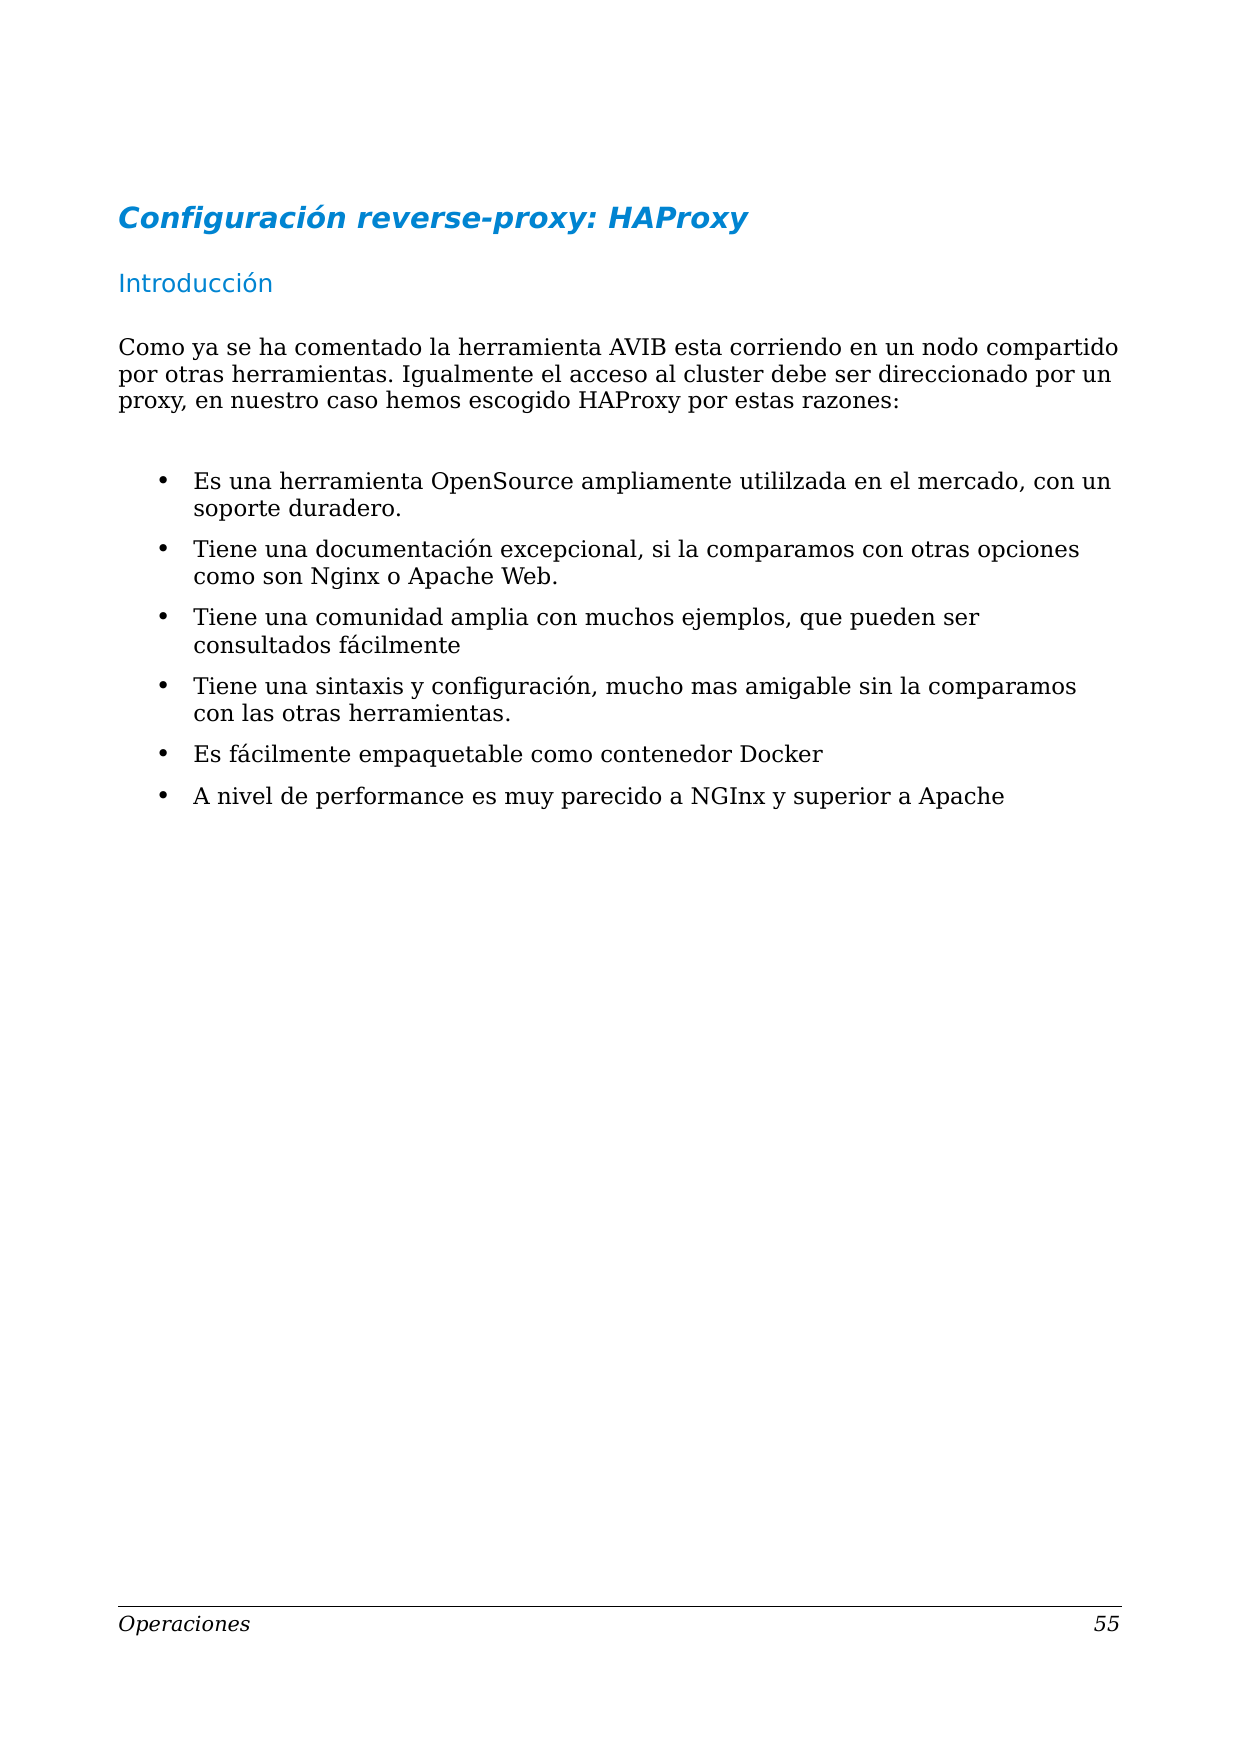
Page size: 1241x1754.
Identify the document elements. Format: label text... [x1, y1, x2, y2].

list Tiene una sintaxis y configuración, mucho mas amigable sin la comparamos con las otras herramientas. [156, 671, 1122, 727]
list Tiene una documentación excepcional, si la comparamos con otras opciones como son Nginx o Apache Web. [156, 534, 1122, 590]
list Es una herramienta OpenSource ampliamente utililzada en el mercado, con un soporte duradero. [156, 466, 1122, 522]
text Como ya se ha comentado la herramienta AVIB esta corriendo en un nodo compartido por otras herramientas. Igualmente el acceso al cluster debe ser direccionado por un proxy, en nuestro caso hemos escogido HAProxy por estas razones: [118, 334, 1122, 414]
subtitle Configuración reverse-proxy: HAProxy Introducción [118, 202, 1122, 328]
list Es fácilmente empaquetable como contenedor Docker [156, 739, 1122, 768]
list Tiene una comunidad amplia con muchos ejemplos, que pueden ser consultados fácilmente [156, 603, 1122, 658]
list A nivel de performance es muy parecido a NGInx y superior a Apache [156, 781, 1122, 810]
